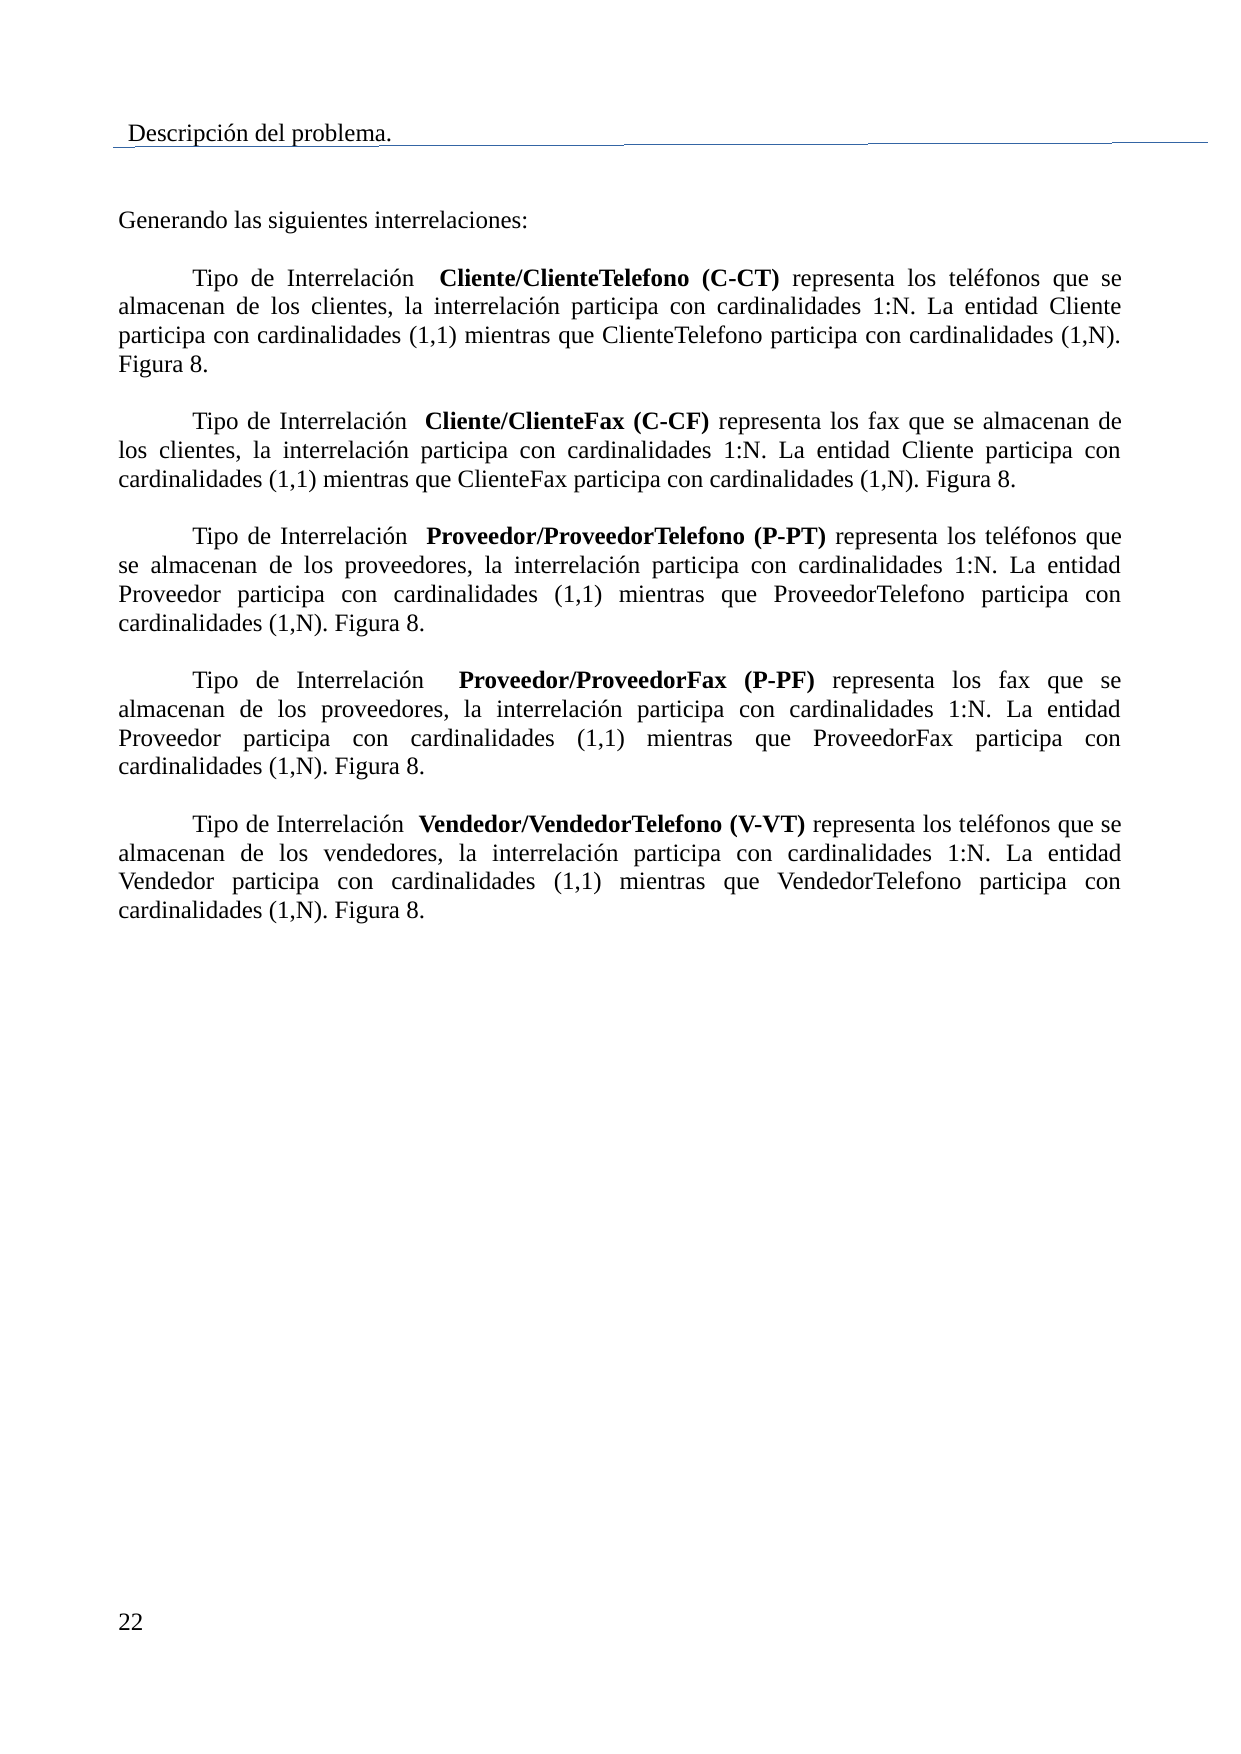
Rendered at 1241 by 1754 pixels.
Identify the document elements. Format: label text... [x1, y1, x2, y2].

text Tipo de Interrelación Cliente/ClienteTelefono (C-CT) representa los teléfonos que se almacenan de los clientes, la interrelación participa con cardinalidades 1:N. La entidad Cliente participa con cardinalidades (1,1) mientras que ClienteTelefono participa con cardinalidades (1,N). Figura 8. [118, 263, 1122, 378]
text Tipo de Interrelación Proveedor/ProveedorTelefono (P-PT) representa los teléfonos que se almacenan de los proveedores, la interrelación participa con cardinalidades 1:N. La entidad Proveedor participa con cardinalidades (1,1) mientras que ProveedorTelefono participa con cardinalidades (1,N). Figura 8. [118, 521, 1122, 636]
text Generando las siguientes interrelaciones: [118, 205, 1122, 234]
text Tipo de Interrelación Proveedor/ProveedorFax (P-PF) representa los fax que se almacenan de los proveedores, la interrelación participa con cardinalidades 1:N. La entidad Proveedor participa con cardinalidades (1,1) mientras que ProveedorFax participa con cardinalidades (1,N). Figura 8. [118, 665, 1122, 780]
text Tipo de Interrelación Vendedor/VendedorTelefono (V-VT) representa los teléfonos que se almacenan de los vendedores, la interrelación participa con cardinalidades 1:N. La entidad Vendedor participa con cardinalidades (1,1) mientras que VendedorTelefono participa con cardinalidades (1,N). Figura 8. [118, 809, 1122, 924]
text Tipo de Interrelación Cliente/ClienteFax (C-CF) representa los fax que se almacenan de los clientes, la interrelación participa con cardinalidades 1:N. La entidad Cliente participa con cardinalidades (1,1) mientras que ClienteFax participa con cardinalidades (1,N). Figura 8. [118, 406, 1122, 493]
